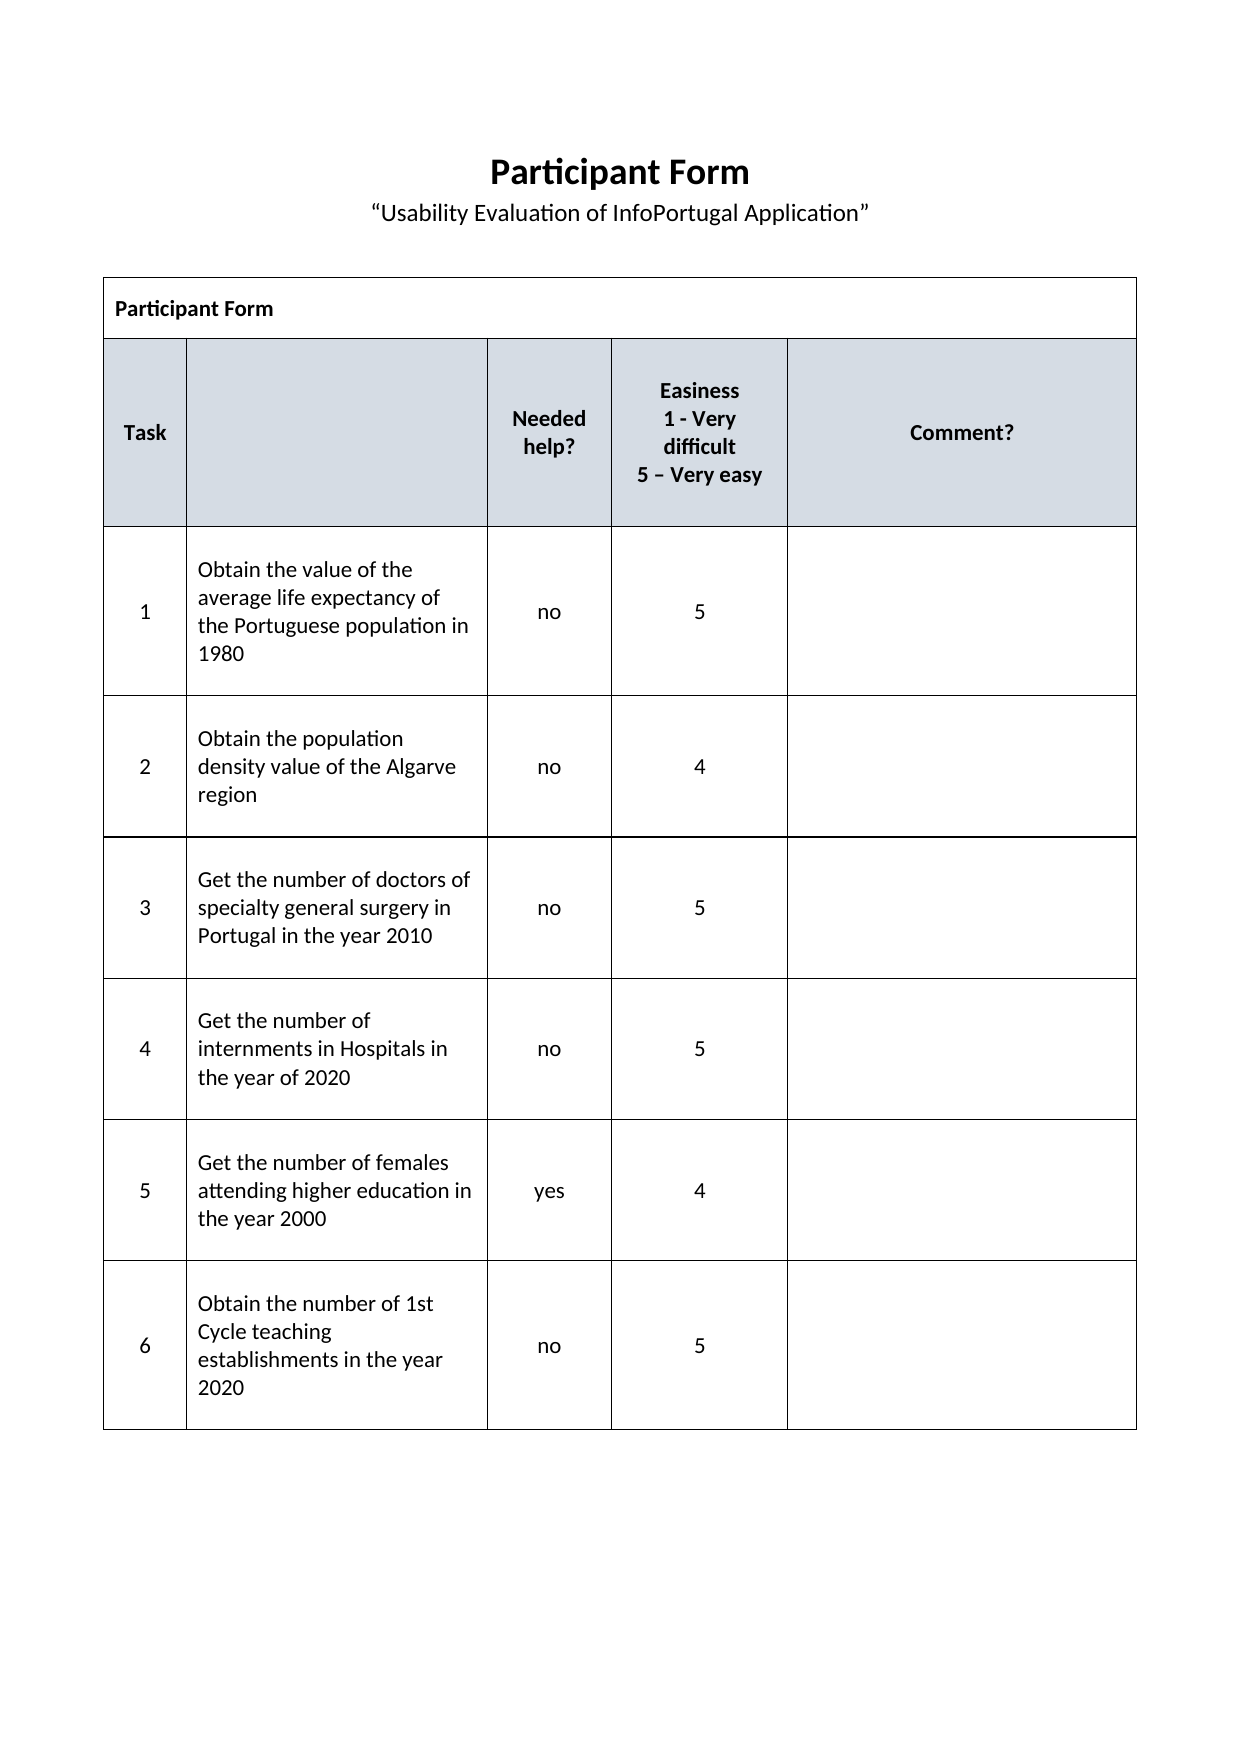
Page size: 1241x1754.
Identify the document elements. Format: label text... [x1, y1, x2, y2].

table_cell Comment? [788, 339, 1136, 526]
table_cell Get the number of doctors of specialty general surgery in Portugal in the year 2010 [187, 838, 487, 977]
table_cell no [488, 979, 611, 1119]
table_cell no [488, 696, 611, 836]
table_cell [788, 1261, 1136, 1429]
table_cell [788, 1120, 1136, 1260]
table_cell yes [488, 1120, 611, 1260]
table_cell Easiness 1 - Very difficult 5 – Very easy [612, 339, 787, 526]
text Participant Form [177, 148, 1063, 193]
table_cell no [488, 838, 611, 977]
table_cell Obtain the population density value of the Algarve region [187, 696, 487, 836]
table_cell 1 [104, 527, 186, 695]
table_cell 4 [612, 696, 787, 836]
table_cell 5 [104, 1120, 186, 1260]
table_cell 5 [612, 527, 787, 695]
table_cell Task [104, 339, 186, 526]
table_cell no [488, 527, 611, 695]
text “Usability Evaluation of InfoPortugal Application” [177, 197, 1063, 228]
table_cell no [488, 1261, 611, 1429]
table_cell 5 [612, 838, 787, 977]
table_cell [788, 696, 1136, 836]
table_cell 5 [612, 979, 787, 1119]
table_cell 4 [612, 1120, 787, 1260]
table_cell Get the number of internments in Hospitals in the year of 2020 [187, 979, 487, 1119]
table_cell Needed help? [488, 339, 611, 526]
table_cell 2 [104, 696, 186, 836]
table_cell 3 [104, 838, 186, 977]
table_cell Obtain the value of the average life expectancy of the Portuguese population in 1980 [187, 527, 487, 695]
table_header Participant Form [104, 278, 1136, 338]
table_cell [788, 527, 1136, 695]
table_cell 5 [612, 1261, 787, 1429]
table_cell [788, 979, 1136, 1119]
table_cell [788, 838, 1136, 977]
table_cell 4 [104, 979, 186, 1119]
table_cell Obtain the number of 1st Cycle teaching establishments in the year 2020 [187, 1261, 487, 1429]
table_cell 6 [104, 1261, 186, 1429]
table_cell Get the number of females attending higher education in the year 2000 [187, 1120, 487, 1260]
table_cell [187, 339, 487, 526]
